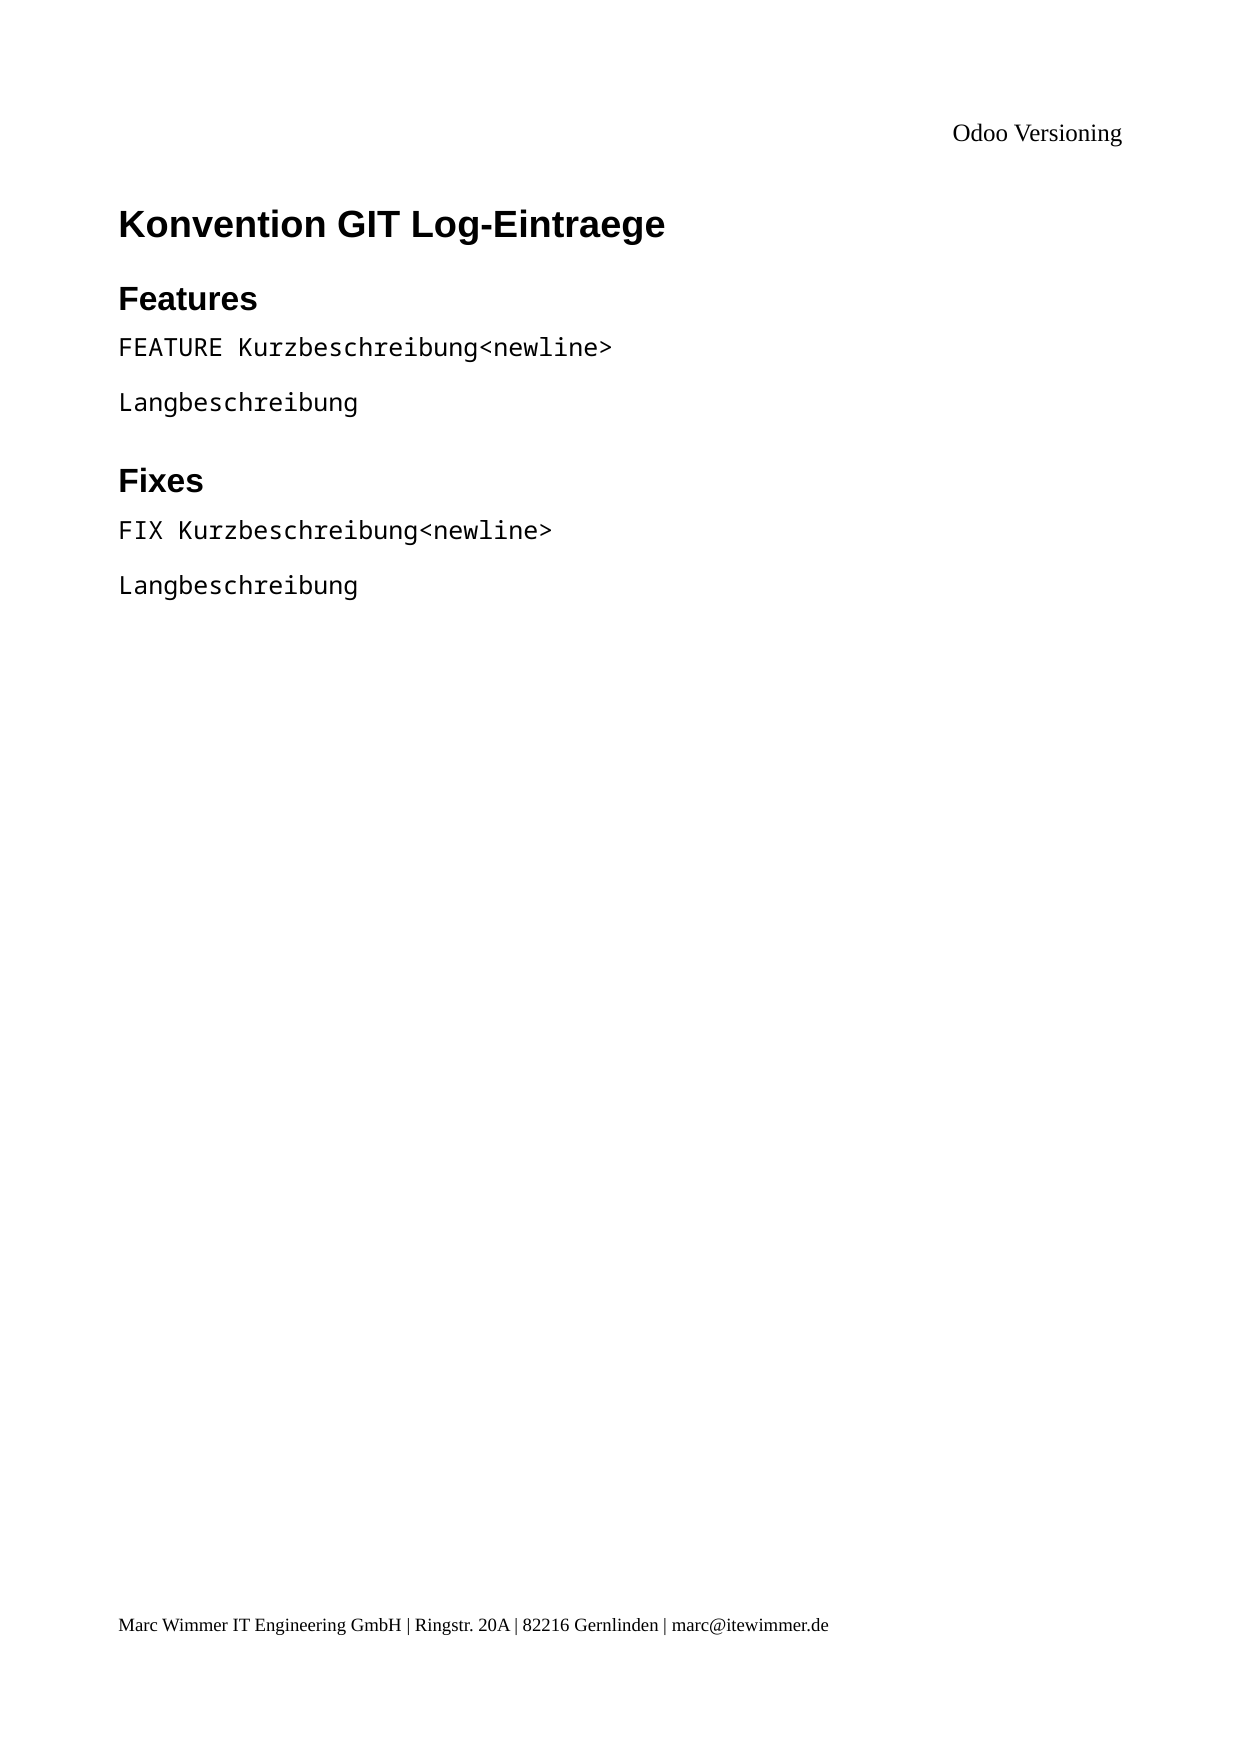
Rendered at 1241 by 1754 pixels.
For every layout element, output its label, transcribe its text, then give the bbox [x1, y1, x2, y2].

text FEATURE Kurzbeschreibung<newline> [118, 329, 1122, 363]
text Langbeschreibung [118, 385, 1122, 419]
subtitle Features [118, 278, 1122, 317]
text FIX Kurzbeschreibung<newline> [118, 512, 1122, 546]
text Langbeschreibung [118, 568, 1122, 602]
subtitle Fixes [118, 461, 1122, 500]
subtitle Konvention GIT Log-Eintraege [118, 201, 1122, 245]
